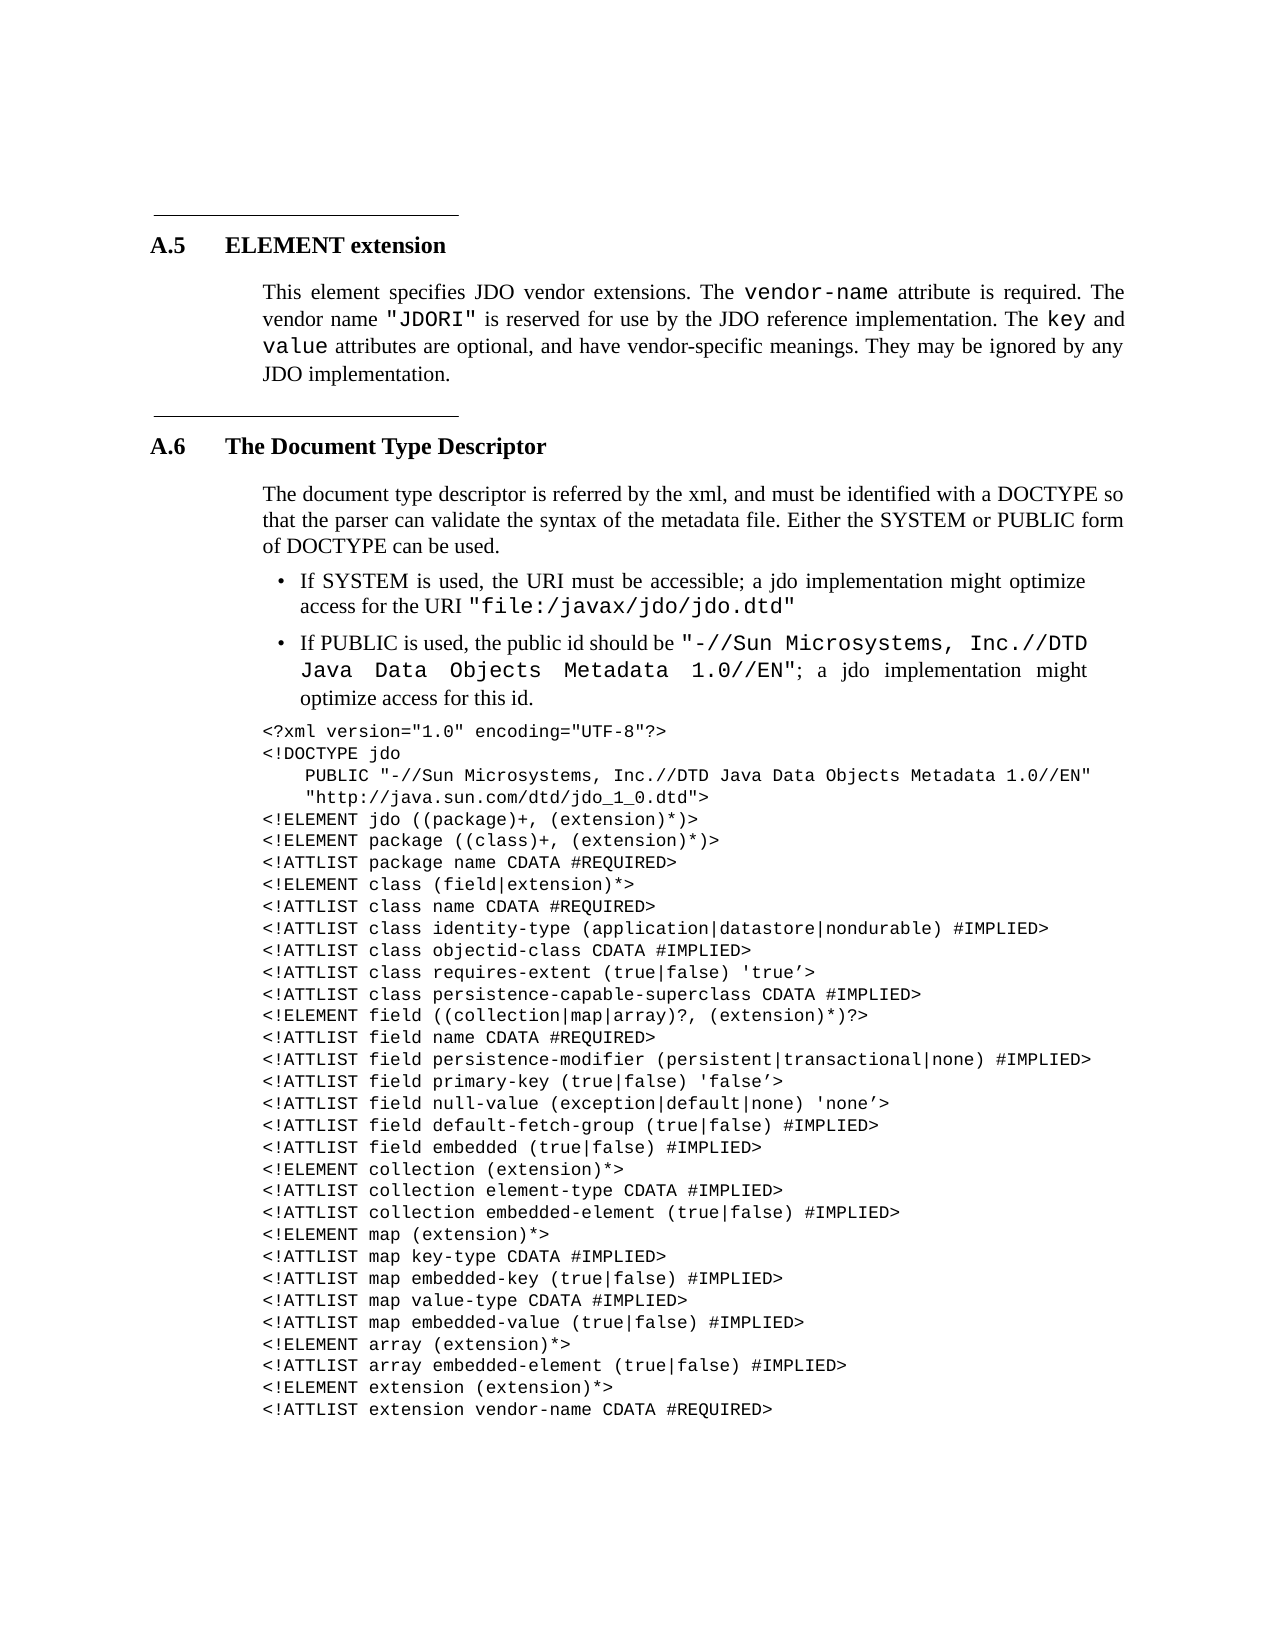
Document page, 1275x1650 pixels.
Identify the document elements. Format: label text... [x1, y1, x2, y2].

text <!ATTLIST field name CDATA #REQUIRED> [262, 1027, 1125, 1049]
text <!ATTLIST package name CDATA #REQUIRED> [262, 852, 1125, 874]
text "http://java.sun.com/dtd/jdo_1_0.dtd"> [262, 786, 1125, 808]
text <!ATTLIST extension vendor-name CDATA #REQUIRED> [262, 1399, 1125, 1421]
text <!ATTLIST field embedded (true|false) #IMPLIED> [262, 1136, 1125, 1158]
text <!ATTLIST class objectid-class CDATA #IMPLIED> [262, 939, 1125, 961]
text <!ATTLIST class persistence-capable-superclass CDATA #IMPLIED> [262, 983, 1125, 1005]
text <!ATTLIST map key-type CDATA #IMPLIED> [262, 1246, 1125, 1268]
text <!ELEMENT package ((class)+, (extension)*)> [262, 830, 1125, 852]
text <!ATTLIST array embedded-element (true|false) #IMPLIED> [262, 1355, 1125, 1377]
text • If SYSTEM is used, the URI must be accessible; a jdo implementation might optimize access for the URI "file:/javax/jdo/jdo.dtd" [277, 567, 1087, 620]
text <!ELEMENT array (extension)*> [262, 1333, 1125, 1355]
text <!ATTLIST map embedded-value (true|false) #IMPLIED> [262, 1311, 1125, 1333]
text <!ELEMENT field ((collection|map|array)?, (extension)*)?> [262, 1005, 1125, 1027]
text PUBLIC "-//Sun Microsystems, Inc.//DTD Java Data Objects Metadata 1.0//EN" [262, 764, 1125, 786]
text <!ATTLIST map value-type CDATA #IMPLIED> [262, 1289, 1125, 1311]
text <!ATTLIST map embedded-key (true|false) #IMPLIED> [262, 1268, 1125, 1289]
text <!ATTLIST collection embedded-element (true|false) #IMPLIED> [262, 1202, 1125, 1224]
text <!ATTLIST field default-fetch-group (true|false) #IMPLIED> [262, 1114, 1125, 1136]
text <!ATTLIST field null-value (exception|default|none) 'none’> [262, 1093, 1125, 1114]
text <!ELEMENT class (field|extension)*> [262, 874, 1125, 896]
text The document type descriptor is referred by the xml, and must be identified with a DOCTYPE so that the parser can validate the syntax of the metadata file. Either the SYSTEM or PUBLIC form of DOCTYPE can be used. [262, 481, 1125, 559]
text <!ATTLIST collection element-type CDATA #IMPLIED> [262, 1180, 1125, 1202]
text <!ELEMENT jdo ((package)+, (extension)*)> [262, 808, 1125, 830]
text This element specifies JDO vendor extensions. The vendor-name attribute is required. The vendor name "JDORI" is reserved for use by the JDO reference implementation. The key and value attributes are optional, and have vendor-specific meanings. They may be ignored by any JDO implementation. [262, 279, 1125, 386]
text • If PUBLIC is used, the public id should be "-//Sun Microsystems, Inc.//DTD Java Data Objects Metadata 1.0//EN"; a jdo implementation might optimize access for this id. [277, 630, 1087, 710]
text <?xml version="1.0" encoding="UTF-8"?> [262, 721, 1125, 743]
text <!ATTLIST class name CDATA #REQUIRED> [262, 896, 1125, 918]
text <!ATTLIST field primary-key (true|false) 'false’> [262, 1071, 1125, 1093]
text <!ELEMENT extension (extension)*> [262, 1377, 1125, 1399]
text <!DOCTYPE jdo [262, 743, 1125, 764]
subtitle The Document Type Descriptor [150, 432, 1125, 460]
text <!ELEMENT map (extension)*> [262, 1224, 1125, 1246]
subtitle ELEMENT extension [150, 231, 1125, 258]
text <!ELEMENT collection (extension)*> [262, 1158, 1125, 1180]
text <!ATTLIST class identity-type (application|datastore|nondurable) #IMPLIED> [262, 918, 1125, 939]
text <!ATTLIST field persistence-modifier (persistent|transactional|none) #IMPLIED> [262, 1049, 1125, 1071]
text <!ATTLIST class requires-extent (true|false) 'true’> [262, 961, 1125, 983]
